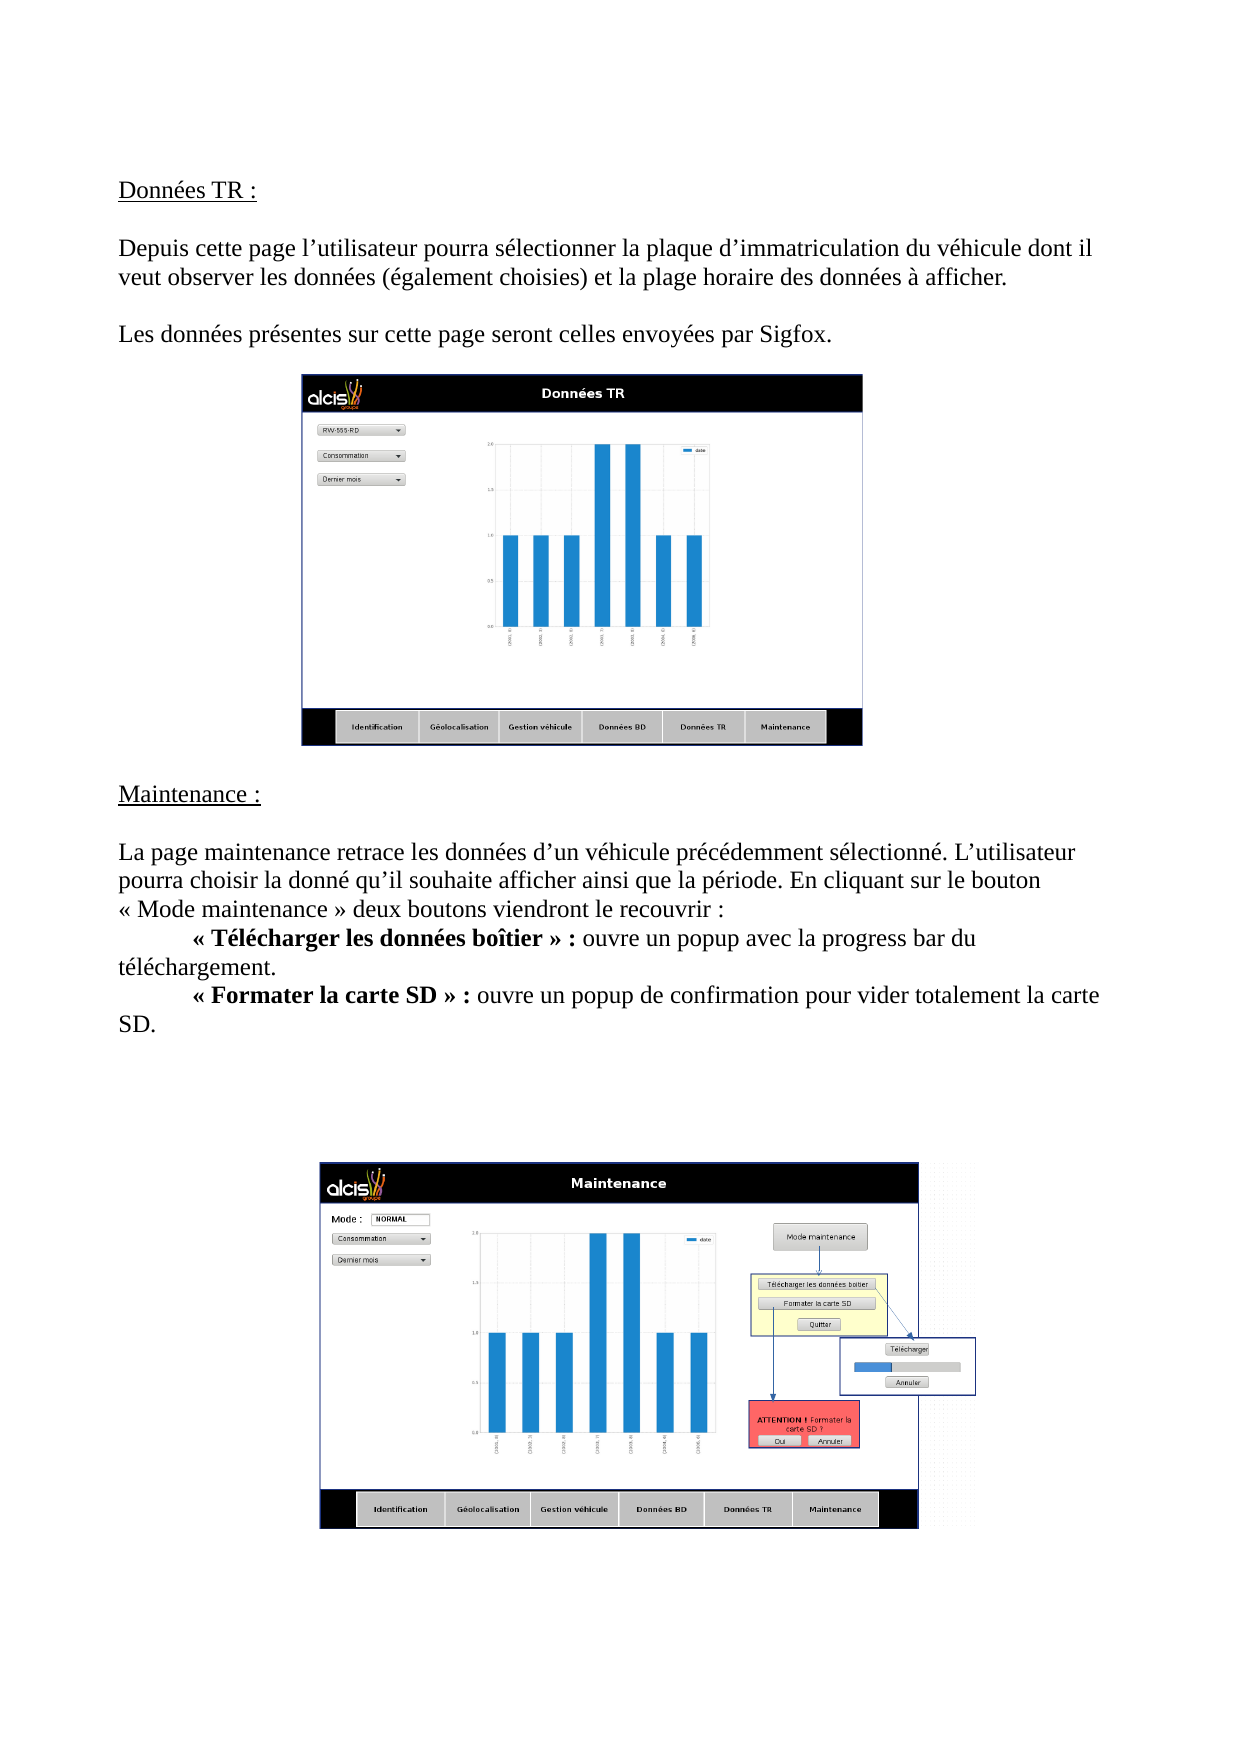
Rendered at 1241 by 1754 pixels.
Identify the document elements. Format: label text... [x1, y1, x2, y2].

text La page maintenance retrace les données d’un véhicule précédemment sélectionné. L’utilisateur pourra choisir la donné qu’il souhaite afficher ainsi que la période. En cliquant sur le bouton « Mode maintenance » deux boutons viendront le recouvrir : [118, 837, 1122, 923]
picture [318, 1161, 977, 1529]
text Données TR : [118, 176, 1122, 204]
text Maintenance : [118, 779, 1122, 808]
text Depuis cette page l’utilisateur pourra sélectionner la plaque d’immatriculation du véhicule dont il veut observer les données (également choisies) et la plage horaire des données à afficher. [118, 233, 1122, 291]
text « Formater la carte SD » : ouvre un popup de confirmation pour vider totalement la carte SD. [118, 981, 1122, 1038]
picture [301, 374, 863, 746]
text Les données présentes sur cette page seront celles envoyées par Sigfox. [118, 319, 1122, 348]
text « Télécharger les données boîtier » : ouvre un popup avec la progress bar du téléchargement. [118, 923, 1122, 981]
